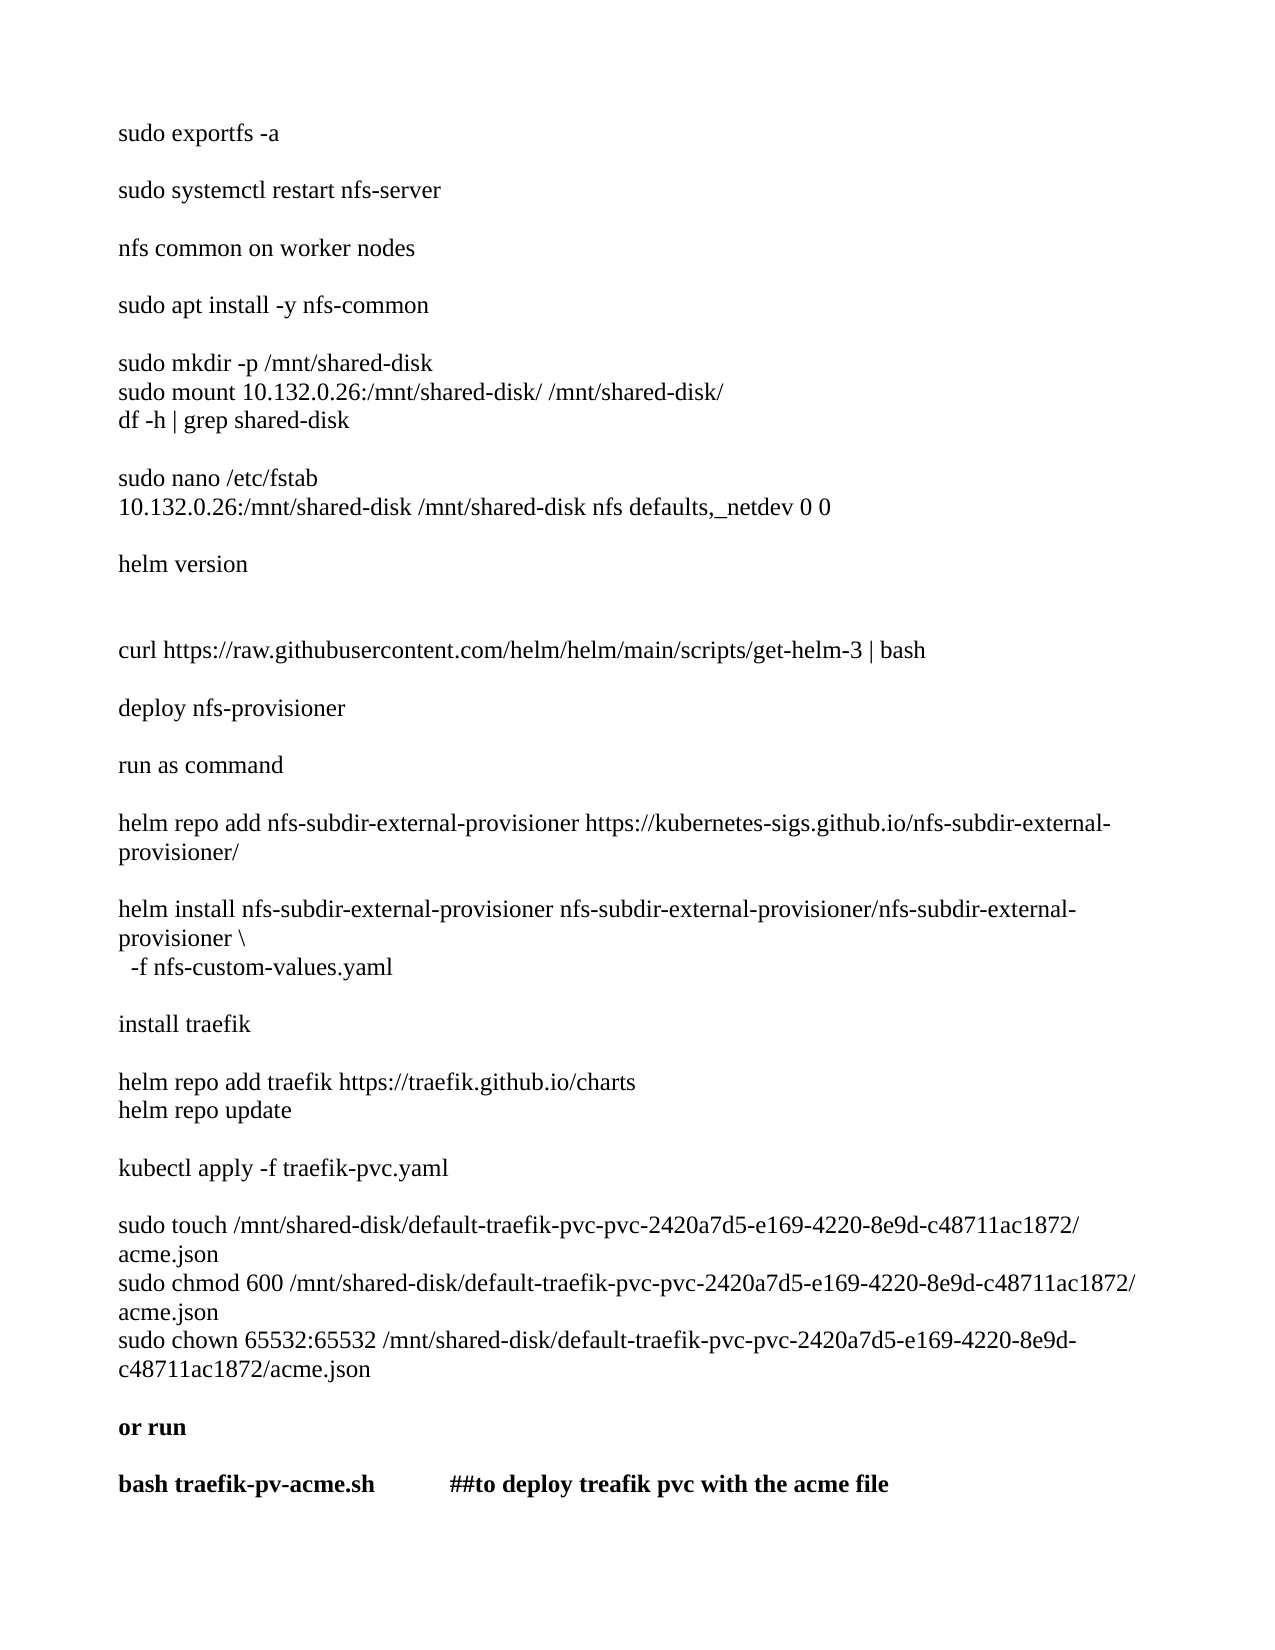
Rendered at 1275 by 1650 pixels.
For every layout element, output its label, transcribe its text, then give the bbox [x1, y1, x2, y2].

text helm repo update [118, 1096, 1157, 1124]
text sudo systemctl restart nfs-server [118, 176, 1157, 204]
text install traefik [118, 1009, 1157, 1038]
text sudo nano /etc/fstab [118, 463, 1157, 492]
text helm repo add nfs-subdir-external-provisioner https://kubernetes-sigs.github.io/nfs-subdir-external-provisioner/ [118, 808, 1157, 866]
text sudo apt install -y nfs-common [118, 291, 1157, 319]
text run as command [118, 751, 1157, 779]
text 10.132.0.26:/mnt/shared-disk /mnt/shared-disk nfs defaults,_netdev 0 0 [118, 492, 1157, 521]
text -f nfs-custom-values.yaml [118, 952, 1157, 981]
text bash traefik-pv-acme.sh ##to deploy treafik pvc with the acme file [118, 1469, 1157, 1498]
text curl https://raw.githubusercontent.com/helm/helm/main/scripts/get-helm-3 | bash [118, 636, 1157, 664]
text sudo mount 10.132.0.26:/mnt/shared-disk/ /mnt/shared-disk/ [118, 377, 1157, 406]
text sudo touch /mnt/shared-disk/default-traefik-pvc-pvc-2420a7d5-e169-4220-8e9d-c48711ac1872/acme.json [118, 1211, 1157, 1268]
text deploy nfs-provisioner [118, 693, 1157, 722]
text helm install nfs-subdir-external-provisioner nfs-subdir-external-provisioner/nfs-subdir-external-provisioner \ [118, 894, 1157, 952]
text sudo exportfs -a [118, 118, 1157, 147]
text sudo chown 65532:65532 /mnt/shared-disk/default-traefik-pvc-pvc-2420a7d5-e169-4220-8e9d-c48711ac1872/acme.json or run [118, 1326, 1157, 1441]
text helm version [118, 549, 1157, 578]
text sudo mkdir -p /mnt/shared-disk [118, 348, 1157, 377]
text df -h | grep shared-disk [118, 406, 1157, 434]
text helm repo add traefik https://traefik.github.io/charts [118, 1067, 1157, 1096]
text kubectl apply -f traefik-pvc.yaml [118, 1153, 1157, 1182]
text sudo chmod 600 /mnt/shared-disk/default-traefik-pvc-pvc-2420a7d5-e169-4220-8e9d-c48711ac1872/acme.json [118, 1268, 1157, 1326]
text nfs common on worker nodes [118, 233, 1157, 262]
